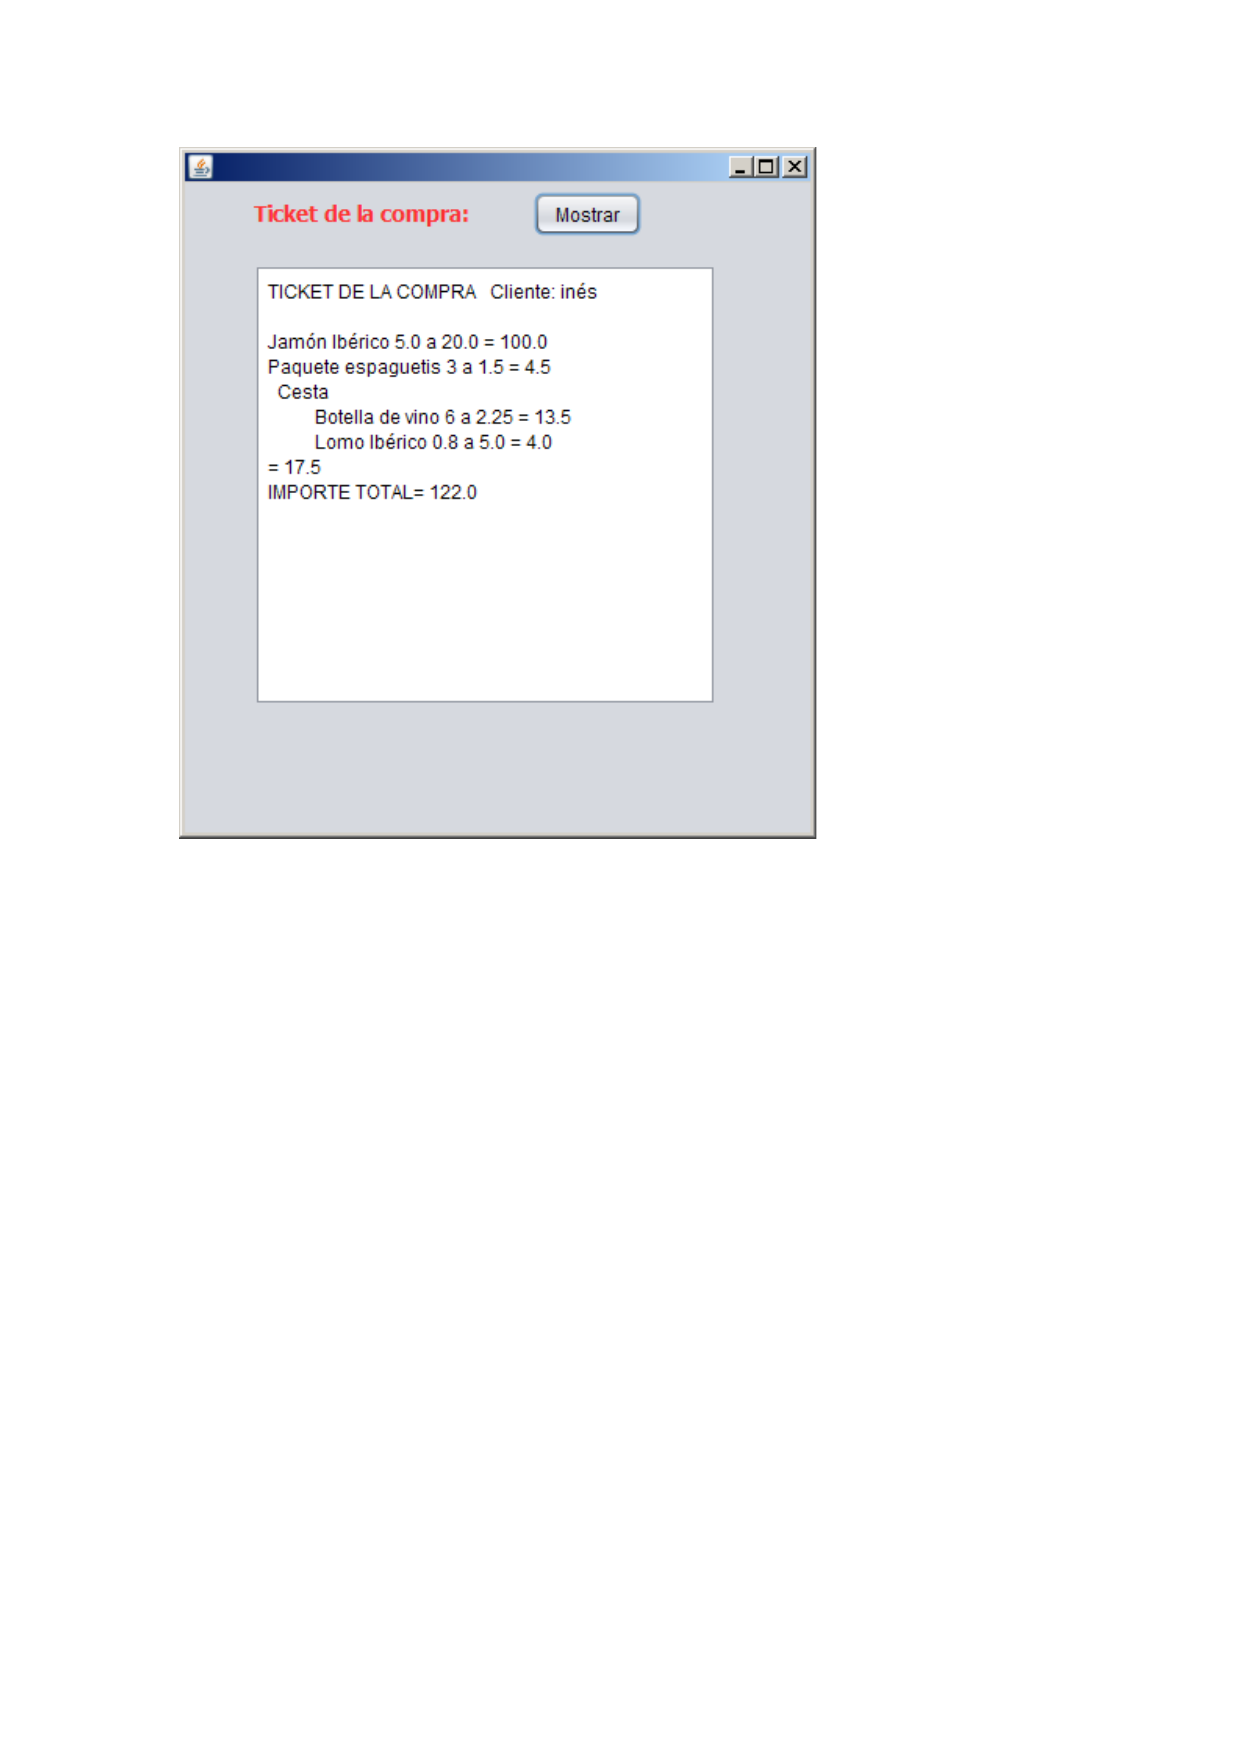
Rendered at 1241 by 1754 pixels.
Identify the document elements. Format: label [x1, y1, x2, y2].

picture [179, 147, 817, 839]
